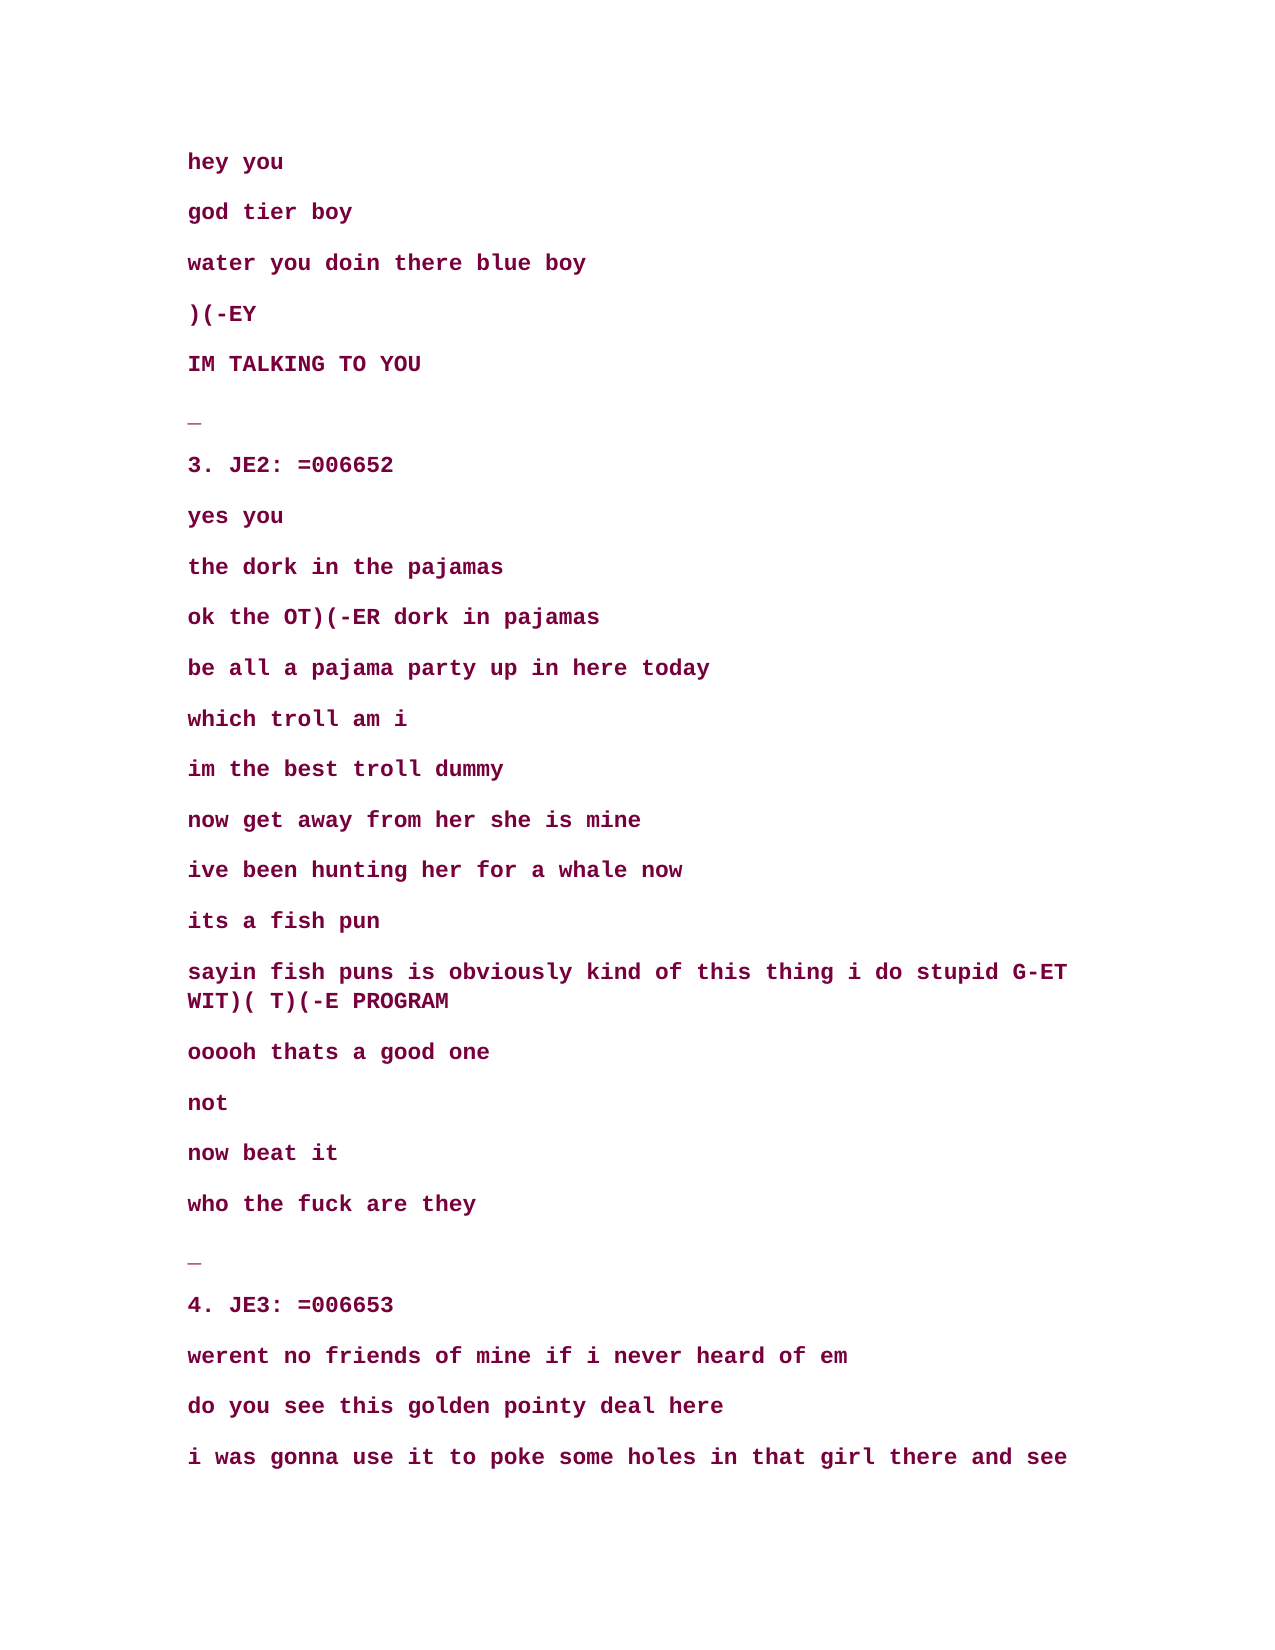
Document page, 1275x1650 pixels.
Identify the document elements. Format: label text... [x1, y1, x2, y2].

text the dork in the pajamas [187, 555, 1087, 581]
text hey you [187, 150, 1087, 176]
text its a fish pun [187, 909, 1087, 935]
text i was gonna use it to poke some holes in that girl there and see [187, 1445, 1087, 1471]
text god tier boy [187, 201, 1087, 227]
text who the fuck are they [187, 1192, 1087, 1218]
text 3. JE2: =006652 [187, 454, 1087, 480]
text not [187, 1091, 1087, 1117]
text IM TALKING TO YOU [187, 352, 1087, 378]
text sayin fish puns is obviously kind of this thing i do stupid G-ET WIT)( T)(-E PROGRAM [187, 960, 1087, 1016]
text im the best troll dummy [187, 757, 1087, 783]
text water you doin there blue boy [187, 251, 1087, 277]
text now beat it [187, 1142, 1087, 1168]
text _ [187, 1243, 1087, 1269]
text ive been hunting her for a whale now [187, 859, 1087, 885]
text which troll am i [187, 707, 1087, 733]
text do you see this golden pointy deal here [187, 1395, 1087, 1421]
text now get away from her she is mine [187, 808, 1087, 834]
text yes you [187, 504, 1087, 530]
text ooooh thats a good one [187, 1040, 1087, 1066]
text ok the OT)(-ER dork in pajamas [187, 606, 1087, 632]
text 4. JE3: =006653 [187, 1293, 1087, 1319]
text )(-EY [187, 302, 1087, 328]
text werent no friends of mine if i never heard of em [187, 1344, 1087, 1370]
text be all a pajama party up in here today [187, 656, 1087, 682]
text _ [187, 403, 1087, 429]
